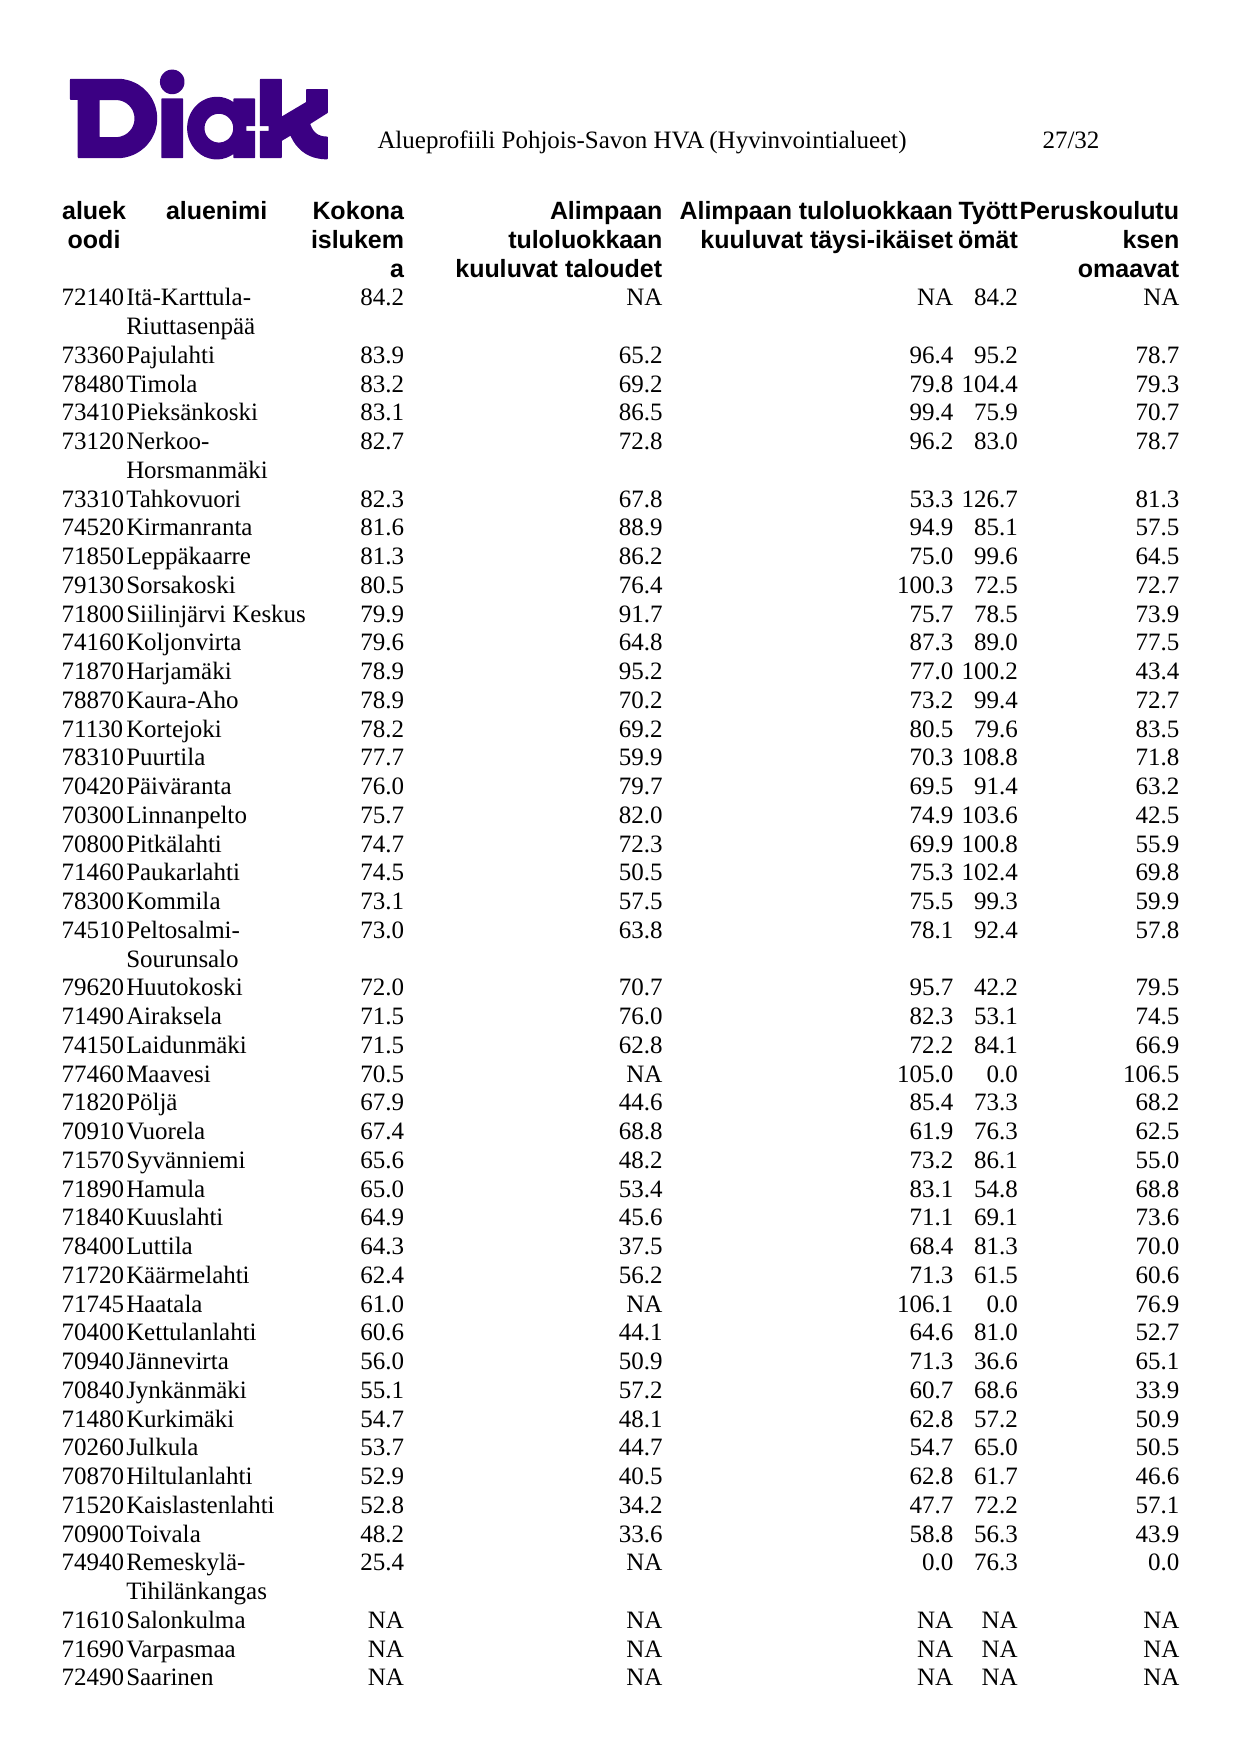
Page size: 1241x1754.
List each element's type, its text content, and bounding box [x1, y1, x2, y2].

table_cell 70900 [61, 1519, 126, 1547]
table_cell 89.0 [953, 628, 1017, 656]
table_cell Puurtila [126, 743, 307, 771]
table_cell 77460 [61, 1059, 126, 1087]
table_cell 70.2 [404, 685, 662, 714]
table_cell 81.6 [307, 513, 404, 541]
table_cell 81.3 [1018, 484, 1179, 512]
table_cell Saarinen [126, 1663, 307, 1691]
table_cell 75.5 [662, 886, 953, 915]
table_cell 78.7 [1018, 340, 1179, 369]
table_cell NA [1018, 1663, 1179, 1691]
table_cell 83.1 [662, 1174, 953, 1202]
table_cell Nerkoo-Horsmanmäki [126, 426, 307, 484]
table_cell Jynkänmäki [126, 1375, 307, 1404]
table_cell 56.3 [953, 1519, 1017, 1547]
table_cell Timola [126, 369, 307, 397]
table_cell NA [662, 283, 953, 340]
table_cell NA [953, 1605, 1017, 1634]
table_cell 64.5 [1018, 541, 1179, 570]
table_cell 72.8 [404, 426, 662, 484]
table_cell 33.9 [1018, 1375, 1179, 1404]
table_cell NA [404, 1663, 662, 1691]
table_cell 71690 [61, 1634, 126, 1662]
table_cell 64.6 [662, 1318, 953, 1346]
table_cell 71490 [61, 1001, 126, 1030]
table_cell Hiltulanlahti [126, 1461, 307, 1490]
table_cell 87.3 [662, 628, 953, 656]
table_cell Kettulanlahti [126, 1318, 307, 1346]
table_cell 78.1 [662, 915, 953, 972]
table_cell 74.7 [307, 829, 404, 857]
table_cell 73.2 [662, 1145, 953, 1174]
table_cell NA [404, 1605, 662, 1634]
table_cell 61.7 [953, 1461, 1017, 1490]
table_cell 71840 [61, 1203, 126, 1231]
table_cell 58.8 [662, 1519, 953, 1547]
table_cell 70.0 [1018, 1231, 1179, 1260]
table_cell 57.5 [404, 886, 662, 915]
table_cell 71.3 [662, 1346, 953, 1375]
table_cell 84.1 [953, 1030, 1017, 1059]
table_cell 70420 [61, 771, 126, 800]
table_cell 73410 [61, 398, 126, 426]
table_cell 104.4 [953, 369, 1017, 397]
table_cell 54.7 [307, 1404, 404, 1432]
table_cell 81.3 [307, 541, 404, 570]
table_cell NA [662, 1663, 953, 1691]
table_cell Tahkovuori [126, 484, 307, 512]
table_header Peruskoulutuksen omaavat [1018, 196, 1179, 282]
table_cell NA [1018, 283, 1179, 340]
table_cell Peltosalmi-Sourunsalo [126, 915, 307, 972]
table_cell 43.4 [1018, 656, 1179, 685]
table_cell 68.4 [662, 1231, 953, 1260]
table_cell 78.7 [1018, 426, 1179, 484]
table_cell 71520 [61, 1490, 126, 1519]
table_cell 82.3 [662, 1001, 953, 1030]
table_cell 84.2 [307, 283, 404, 340]
table_cell 57.8 [1018, 915, 1179, 972]
table_cell 0.0 [662, 1548, 953, 1605]
table_cell 74.5 [307, 858, 404, 886]
table_cell 74150 [61, 1030, 126, 1059]
table_cell 80.5 [662, 714, 953, 742]
table_header Kokonaislukema [307, 196, 404, 282]
table_cell 61.9 [662, 1116, 953, 1145]
table_cell 70910 [61, 1116, 126, 1145]
table_cell 106.5 [1018, 1059, 1179, 1087]
table_cell Remeskylä-Tihilänkangas [126, 1548, 307, 1605]
table_cell 64.3 [307, 1231, 404, 1260]
table_cell 78310 [61, 743, 126, 771]
table_cell 82.7 [307, 426, 404, 484]
table_cell 69.5 [662, 771, 953, 800]
table_header Työttömät [953, 196, 1017, 282]
table_cell Kommila [126, 886, 307, 915]
table_cell 74160 [61, 628, 126, 656]
table_cell 78.9 [307, 656, 404, 685]
table_cell 95.2 [953, 340, 1017, 369]
table_cell 71745 [61, 1289, 126, 1317]
table_cell 53.4 [404, 1174, 662, 1202]
table_cell 0.0 [1018, 1548, 1179, 1605]
table_cell Sorsakoski [126, 570, 307, 599]
table_cell 70870 [61, 1461, 126, 1490]
table_cell NA [307, 1634, 404, 1662]
table_cell Koljonvirta [126, 628, 307, 656]
table_cell 61.5 [953, 1260, 1017, 1289]
table_cell 64.9 [307, 1203, 404, 1231]
table_cell Syvänniemi [126, 1145, 307, 1174]
table_cell 74940 [61, 1548, 126, 1605]
table_cell 71800 [61, 599, 126, 627]
table_cell 71610 [61, 1605, 126, 1634]
table_cell Toivala [126, 1519, 307, 1547]
table_cell 84.2 [953, 283, 1017, 340]
table_cell 83.1 [307, 398, 404, 426]
table_cell 88.9 [404, 513, 662, 541]
table_cell 79130 [61, 570, 126, 599]
table_cell Julkula [126, 1433, 307, 1461]
table_cell NA [404, 1548, 662, 1605]
table_cell NA [404, 283, 662, 340]
table_cell 61.0 [307, 1289, 404, 1317]
table_cell 69.8 [1018, 858, 1179, 886]
table_cell 99.6 [953, 541, 1017, 570]
table_cell 42.2 [953, 973, 1017, 1001]
table_cell 73.6 [1018, 1203, 1179, 1231]
table_cell 108.8 [953, 743, 1017, 771]
table_cell 76.0 [404, 1001, 662, 1030]
table_cell NA [662, 1634, 953, 1662]
table_cell 71720 [61, 1260, 126, 1289]
table_cell 71570 [61, 1145, 126, 1174]
table_cell 82.3 [307, 484, 404, 512]
table_cell 83.5 [1018, 714, 1179, 742]
table_cell 82.0 [404, 800, 662, 829]
table_cell 83.2 [307, 369, 404, 397]
table_cell 68.6 [953, 1375, 1017, 1404]
table_cell 48.1 [404, 1404, 662, 1432]
table_cell 62.8 [662, 1461, 953, 1490]
table_cell 78.2 [307, 714, 404, 742]
table_cell 25.4 [307, 1548, 404, 1605]
table_cell 68.8 [404, 1116, 662, 1145]
table_cell 36.6 [953, 1346, 1017, 1375]
table_header aluenimi [126, 196, 307, 282]
table_cell NA [307, 1663, 404, 1691]
table_cell Haatala [126, 1289, 307, 1317]
table_cell NA [1018, 1634, 1179, 1662]
table_cell 59.9 [1018, 886, 1179, 915]
table_cell 79.3 [1018, 369, 1179, 397]
table_cell 95.7 [662, 973, 953, 1001]
table_cell 72.5 [953, 570, 1017, 599]
table_cell Kirmanranta [126, 513, 307, 541]
table_cell 76.4 [404, 570, 662, 599]
table_cell 77.0 [662, 656, 953, 685]
table_cell Kaura-Aho [126, 685, 307, 714]
table_cell 105.0 [662, 1059, 953, 1087]
table_cell 46.6 [1018, 1461, 1179, 1490]
table_cell 50.9 [404, 1346, 662, 1375]
table_cell 71130 [61, 714, 126, 742]
table_cell 85.4 [662, 1088, 953, 1116]
table_cell 77.5 [1018, 628, 1179, 656]
table_cell 60.6 [1018, 1260, 1179, 1289]
table_cell 72.2 [953, 1490, 1017, 1519]
table_cell 85.1 [953, 513, 1017, 541]
table_cell Pöljä [126, 1088, 307, 1116]
table_cell 70.3 [662, 743, 953, 771]
table_cell 72.3 [404, 829, 662, 857]
table_cell 37.5 [404, 1231, 662, 1260]
table_cell Airaksela [126, 1001, 307, 1030]
table_cell 56.2 [404, 1260, 662, 1289]
table_cell NA [307, 1605, 404, 1634]
table_cell 65.0 [307, 1174, 404, 1202]
table_cell 60.7 [662, 1375, 953, 1404]
table_cell 45.6 [404, 1203, 662, 1231]
table_cell 57.2 [953, 1404, 1017, 1432]
table_cell 65.6 [307, 1145, 404, 1174]
table_cell 73310 [61, 484, 126, 512]
table_cell 71.8 [1018, 743, 1179, 771]
table_cell 44.1 [404, 1318, 662, 1346]
table_cell 74.5 [1018, 1001, 1179, 1030]
table_cell Varpasmaa [126, 1634, 307, 1662]
table_cell Hamula [126, 1174, 307, 1202]
table_cell 71890 [61, 1174, 126, 1202]
table_cell 72.2 [662, 1030, 953, 1059]
table_cell 34.2 [404, 1490, 662, 1519]
table_cell Pajulahti [126, 340, 307, 369]
table_cell 44.7 [404, 1433, 662, 1461]
table_cell 73.2 [662, 685, 953, 714]
table_cell 67.4 [307, 1116, 404, 1145]
table_cell 52.7 [1018, 1318, 1179, 1346]
table_cell NA [1018, 1605, 1179, 1634]
table_cell 79.7 [404, 771, 662, 800]
table_cell 70.7 [404, 973, 662, 1001]
table_cell NA [662, 1605, 953, 1634]
table_cell 67.8 [404, 484, 662, 512]
table_header Alimpaan tuloluokkaan kuuluvat täysi-ikäiset [662, 196, 953, 282]
table_cell 78400 [61, 1231, 126, 1260]
table_cell 74520 [61, 513, 126, 541]
table_cell 86.5 [404, 398, 662, 426]
table_cell 63.8 [404, 915, 662, 972]
table_cell 55.9 [1018, 829, 1179, 857]
table_cell 92.4 [953, 915, 1017, 972]
table_cell 76.3 [953, 1116, 1017, 1145]
table_cell 70.5 [307, 1059, 404, 1087]
table_cell Pitkälahti [126, 829, 307, 857]
table_cell 78480 [61, 369, 126, 397]
table_cell Jännevirta [126, 1346, 307, 1375]
table_cell 73360 [61, 340, 126, 369]
table_cell 48.2 [404, 1145, 662, 1174]
table_cell 79.6 [953, 714, 1017, 742]
table_cell Luttila [126, 1231, 307, 1260]
table_cell 57.2 [404, 1375, 662, 1404]
table_cell 96.2 [662, 426, 953, 484]
table_cell Siilinjärvi Keskus [126, 599, 307, 627]
table_cell 50.5 [404, 858, 662, 886]
table_cell 59.9 [404, 743, 662, 771]
table_cell 76.3 [953, 1548, 1017, 1605]
table_cell 91.7 [404, 599, 662, 627]
table_cell 42.5 [1018, 800, 1179, 829]
table_cell 96.4 [662, 340, 953, 369]
table_cell 75.9 [953, 398, 1017, 426]
table_cell 53.7 [307, 1433, 404, 1461]
table_cell 57.5 [1018, 513, 1179, 541]
table_cell 70800 [61, 829, 126, 857]
table_cell 52.8 [307, 1490, 404, 1519]
table_cell 77.7 [307, 743, 404, 771]
table_cell 69.2 [404, 714, 662, 742]
table_cell 54.7 [662, 1433, 953, 1461]
table_cell 54.8 [953, 1174, 1017, 1202]
table_cell 73120 [61, 426, 126, 484]
table_cell Itä-Karttula-Riuttasenpää [126, 283, 307, 340]
table_cell 72140 [61, 283, 126, 340]
table_cell 80.5 [307, 570, 404, 599]
table_cell 43.9 [1018, 1519, 1179, 1547]
table_cell 55.0 [1018, 1145, 1179, 1174]
table_cell Käärmelahti [126, 1260, 307, 1289]
table_cell 76.9 [1018, 1289, 1179, 1317]
table_cell 70840 [61, 1375, 126, 1404]
table_cell 56.0 [307, 1346, 404, 1375]
table_cell 71.5 [307, 1030, 404, 1059]
table_cell 70260 [61, 1433, 126, 1461]
table_cell 57.1 [1018, 1490, 1179, 1519]
table_cell 72.0 [307, 973, 404, 1001]
table_cell 78.5 [953, 599, 1017, 627]
table_cell Linnanpelto [126, 800, 307, 829]
table_cell 68.8 [1018, 1174, 1179, 1202]
table_cell 48.2 [307, 1519, 404, 1547]
table_cell 78.9 [307, 685, 404, 714]
table_cell 72490 [61, 1663, 126, 1691]
table_header Alimpaan tuloluokkaan kuuluvat taloudet [404, 196, 662, 282]
table_cell 81.3 [953, 1231, 1017, 1260]
table_cell 66.9 [1018, 1030, 1179, 1059]
table_cell 50.9 [1018, 1404, 1179, 1432]
table_cell 100.2 [953, 656, 1017, 685]
table_cell 79.5 [1018, 973, 1179, 1001]
table_cell 91.4 [953, 771, 1017, 800]
table_cell 62.8 [404, 1030, 662, 1059]
table_cell 72.7 [1018, 570, 1179, 599]
table_cell 65.0 [953, 1433, 1017, 1461]
table_cell 79.8 [662, 369, 953, 397]
table_cell Huutokoski [126, 973, 307, 1001]
table_cell 76.0 [307, 771, 404, 800]
table_cell Päiväranta [126, 771, 307, 800]
table_cell Laidunmäki [126, 1030, 307, 1059]
table_cell 40.5 [404, 1461, 662, 1490]
table_cell 71850 [61, 541, 126, 570]
table_cell 63.2 [1018, 771, 1179, 800]
table_cell Kortejoki [126, 714, 307, 742]
table_cell 67.9 [307, 1088, 404, 1116]
table_cell NA [953, 1634, 1017, 1662]
table_cell 99.4 [953, 685, 1017, 714]
table_cell 103.6 [953, 800, 1017, 829]
table_cell 74.9 [662, 800, 953, 829]
table_cell Harjamäki [126, 656, 307, 685]
table_cell 71820 [61, 1088, 126, 1116]
table_cell 70400 [61, 1318, 126, 1346]
table_cell 68.2 [1018, 1088, 1179, 1116]
table_cell Salonkulma [126, 1605, 307, 1634]
table_cell 62.4 [307, 1260, 404, 1289]
table_cell NA [953, 1663, 1017, 1691]
table_cell 73.0 [307, 915, 404, 972]
table_cell 62.8 [662, 1404, 953, 1432]
table_cell 73.9 [1018, 599, 1179, 627]
table_cell 126.7 [953, 484, 1017, 512]
table_cell 73.3 [953, 1088, 1017, 1116]
table_cell 71460 [61, 858, 126, 886]
table_cell 75.3 [662, 858, 953, 886]
table_cell 99.4 [662, 398, 953, 426]
table_cell 53.1 [953, 1001, 1017, 1030]
table_cell Kurkimäki [126, 1404, 307, 1432]
table_cell 81.0 [953, 1318, 1017, 1346]
table_cell 69.9 [662, 829, 953, 857]
table_cell 106.1 [662, 1289, 953, 1317]
table_cell 86.1 [953, 1145, 1017, 1174]
table_cell 83.9 [307, 340, 404, 369]
table_cell NA [404, 1059, 662, 1087]
table_cell 71480 [61, 1404, 126, 1432]
table_cell 83.0 [953, 426, 1017, 484]
table_cell 70940 [61, 1346, 126, 1375]
table_header aluekoodi [61, 196, 126, 282]
table_cell 71.5 [307, 1001, 404, 1030]
table_cell 60.6 [307, 1318, 404, 1346]
table_cell Kuuslahti [126, 1203, 307, 1231]
table_cell 55.1 [307, 1375, 404, 1404]
table_cell 78300 [61, 886, 126, 915]
table_cell 65.2 [404, 340, 662, 369]
table_cell 70.7 [1018, 398, 1179, 426]
table_cell 69.1 [953, 1203, 1017, 1231]
table_cell 71.1 [662, 1203, 953, 1231]
table_cell 44.6 [404, 1088, 662, 1116]
table_cell 73.1 [307, 886, 404, 915]
table_cell 33.6 [404, 1519, 662, 1547]
table_cell 100.3 [662, 570, 953, 599]
table_cell 102.4 [953, 858, 1017, 886]
table_cell 50.5 [1018, 1433, 1179, 1461]
table_cell Maavesi [126, 1059, 307, 1087]
table_cell 100.8 [953, 829, 1017, 857]
table_cell Vuorela [126, 1116, 307, 1145]
table_cell 62.5 [1018, 1116, 1179, 1145]
table_cell 74510 [61, 915, 126, 972]
table_cell NA [404, 1289, 662, 1317]
table_cell Paukarlahti [126, 858, 307, 886]
table_cell 69.2 [404, 369, 662, 397]
table_cell 75.7 [307, 800, 404, 829]
table_cell 72.7 [1018, 685, 1179, 714]
table_cell 52.9 [307, 1461, 404, 1490]
table_cell 75.7 [662, 599, 953, 627]
table_cell 75.0 [662, 541, 953, 570]
table_cell 70300 [61, 800, 126, 829]
table_cell 47.7 [662, 1490, 953, 1519]
table_cell 78870 [61, 685, 126, 714]
table_cell 0.0 [953, 1059, 1017, 1087]
table_cell 95.2 [404, 656, 662, 685]
table_cell Leppäkaarre [126, 541, 307, 570]
table_cell 99.3 [953, 886, 1017, 915]
table_cell 71870 [61, 656, 126, 685]
table_cell 79620 [61, 973, 126, 1001]
table_cell Pieksänkoski [126, 398, 307, 426]
table_cell 53.3 [662, 484, 953, 512]
table_cell 79.9 [307, 599, 404, 627]
table_cell 65.1 [1018, 1346, 1179, 1375]
table_cell 0.0 [953, 1289, 1017, 1317]
table_cell 94.9 [662, 513, 953, 541]
table_cell Kaislastenlahti [126, 1490, 307, 1519]
table_cell 79.6 [307, 628, 404, 656]
table_cell 86.2 [404, 541, 662, 570]
table_cell NA [404, 1634, 662, 1662]
table_cell 71.3 [662, 1260, 953, 1289]
table_cell 64.8 [404, 628, 662, 656]
